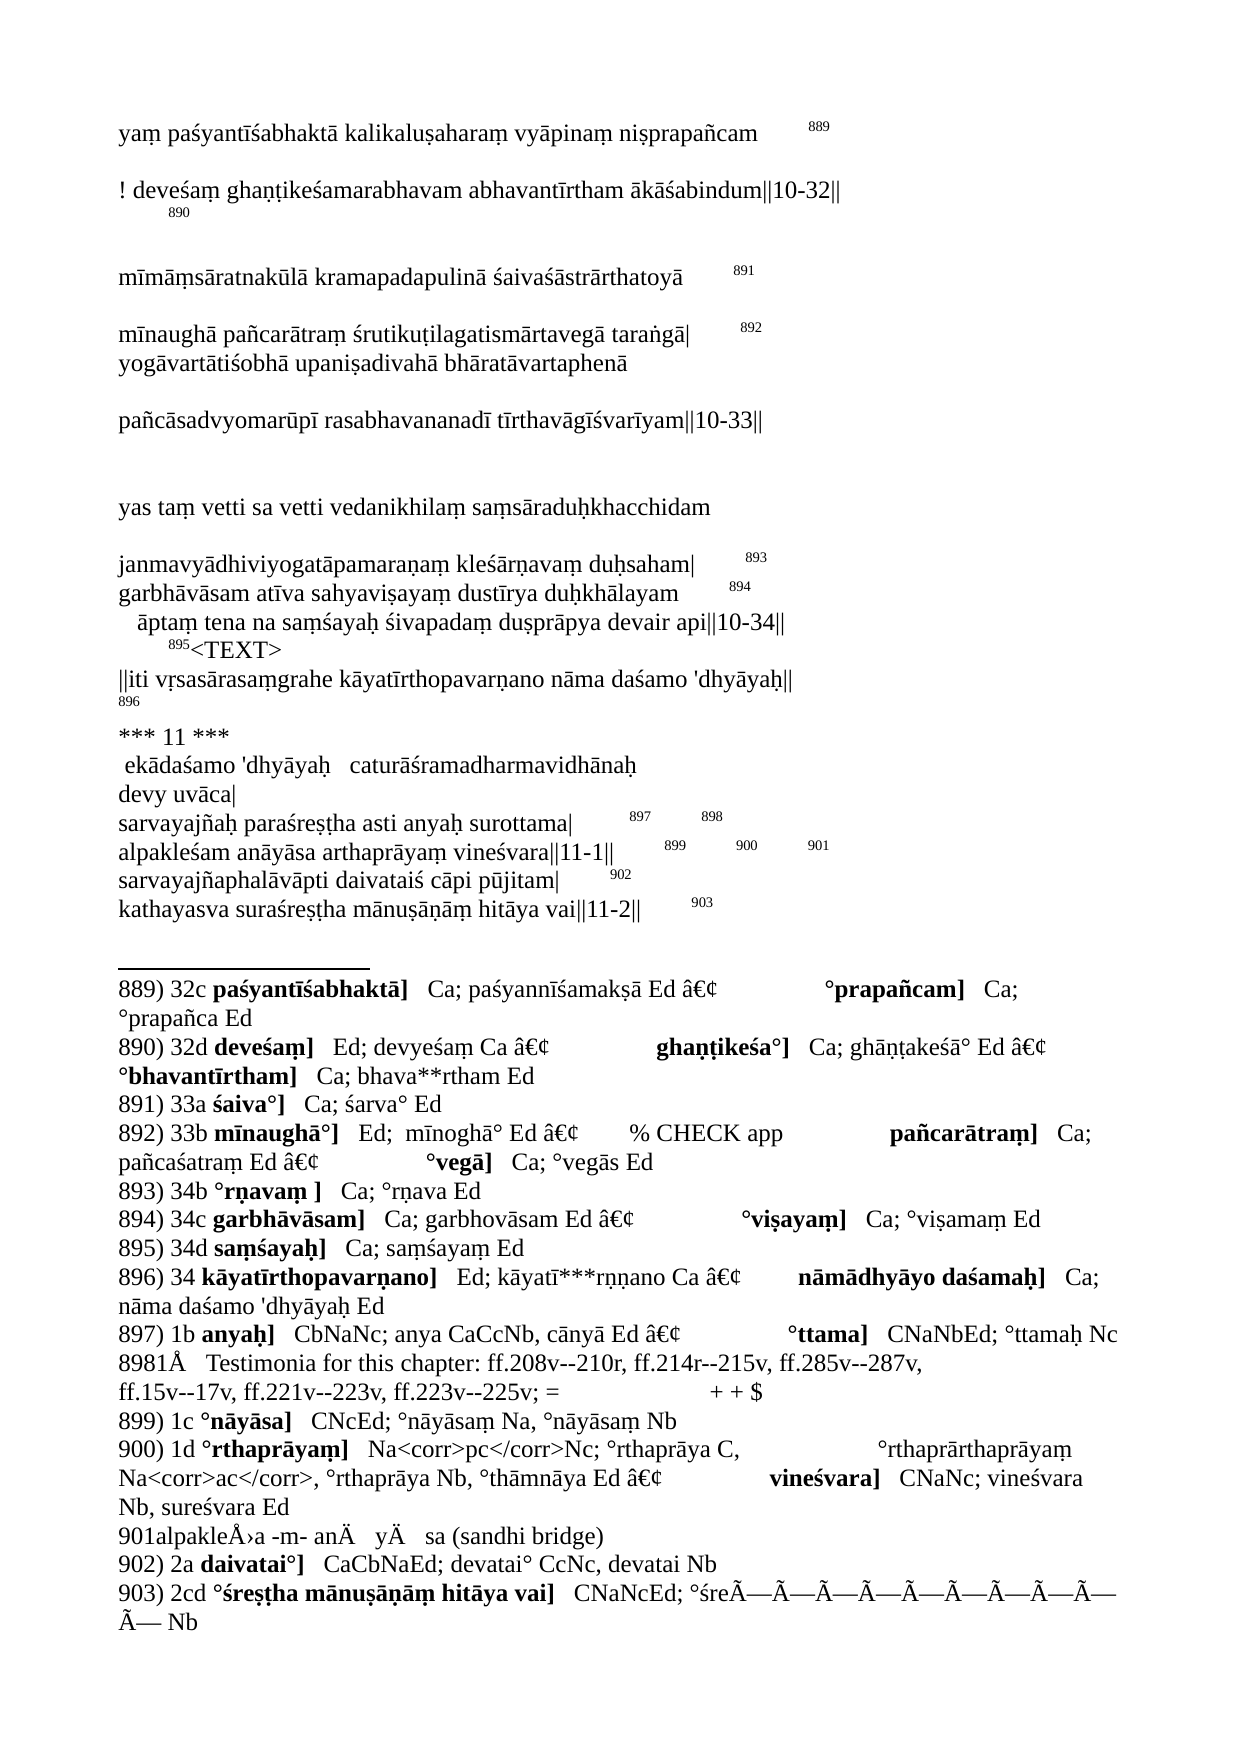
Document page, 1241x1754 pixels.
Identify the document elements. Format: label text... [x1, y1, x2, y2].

text ) 2cd °śreṣṭha mānuṣāṇāṃ hitāya vai] CNaNcEd; °śreÃ—Ã—Ã—Ã—Ã—Ã—Ã—Ã—Ã—Ã— Nb [118, 1578, 1122, 1636]
text alpakleÅ›a -m- anÄyÄsa (sandhi bridge) [118, 1521, 1122, 1549]
text alpakleśam anāyāsa arthaprāyaṃ vineśvara||11-1|| [118, 837, 1122, 866]
text mīnaughā pañcarātraṃ śrutikuṭilagatismārtavegā taraṅgā| [118, 319, 1122, 348]
text ) 33b mīnaughā°] Ed; mīnoghā° Ed â€¢ % CHECK app pañcarātraṃ] Ca; pañcaśatraṃ Ed â€¢ °vegā] Ca; °vegās Ed [118, 1118, 1122, 1176]
text kathayasva suraśreṣṭha mānuṣāṇāṃ hitāya vai||11-2|| [118, 894, 1122, 923]
text yogāvartātiśobhā upaniṣadivahā bhāratāvartaphenā [118, 348, 1122, 377]
text mīmāṃsāratnakūlā kramapadapulinā śaivaśāstrārthatoyā [118, 262, 1122, 291]
text *** 11 *** [118, 722, 1122, 751]
text ) 32c paśyantīśabhaktā] Ca; paśyannīśamakṣā Ed â€¢ °prapañcam] Ca; °prapañca Ed [118, 974, 1122, 1032]
text <TEXT> [118, 636, 1122, 664]
text ) 2a daivatai°] CaCbNaEd; devatai° CcNc, devatai Nb [118, 1549, 1122, 1578]
text sarvayajñaphalāvāpti daivataiś cāpi pūjitam| [118, 866, 1122, 894]
text ) 1c °nāyāsa] CNcEd; °nāyāsaṃ Na, °nāyāsaṃ Nb [118, 1406, 1122, 1434]
text āptaṃ tena na saṃśayaḥ śivapadaṃ duṣprāpya devair api||10-34|| [118, 607, 1122, 636]
text ||iti vṛsasārasaṃgrahe kāyatīrthopavarṇano nāma daśamo 'dhyāyaḥ|| [118, 664, 1122, 693]
text yas taṃ vetti sa vetti vedanikhilaṃ saṃsāraduḥkhacchidam [118, 492, 1122, 521]
text ) 34c garbhāvāsam] Ca; garbhovāsam Ed â€¢ °viṣayaṃ] Ca; °viṣamaṃ Ed [118, 1204, 1122, 1233]
text sarvayajñaḥ paraśreṣṭha asti anyaḥ surottama| [118, 808, 1122, 837]
text devy uvāca| [118, 779, 1122, 808]
text ) 1b anyaḥ] CbNaNc; anya CaCcNb, cānyā Ed â€¢ °ttama] CNaNbEd; °ttamaḥ Nc [118, 1319, 1122, 1348]
text ) 1d °rthaprāyaṃ] Na<corr>pc</corr>Nc; °rthaprāya C, °rthaprārthaprāyaṃ Na<corr>ac</corr>, °rthaprāya Nb, °thāmnāya Ed â€¢ vineśvara] CNaNc; vineśvara Nb, sureśvara Ed [118, 1434, 1122, 1521]
text ) 33a śaiva°] Ca; śarva° Ed [118, 1089, 1122, 1118]
text ) 34 kāyatīrthopavarṇano] Ed; kāyatī***rṇṇano Ca â€¢ nāmādhyāyo daśamaḥ] Ca; nāma daśamo 'dhyāyaḥ Ed [118, 1262, 1122, 1319]
text pañcāsadvyomarūpī rasabhavananadī tīrthavāgīśvarīyam||10-33|| [118, 406, 1122, 434]
text yaṃ paśyantīśabhaktā kalikaluṣaharaṃ vyāpinaṃ niṣprapañcam [118, 118, 1122, 147]
text ! deveśaṃ ghaṇṭikeśamarabhavam abhavantīrtham ākāśabindum||10-32|| [118, 176, 1122, 204]
text janmavyādhiviyogatāpamaraṇaṃ kleśārṇavaṃ duḥsaham| [118, 549, 1122, 578]
text ekādaśamo 'dhyāyaḥ caturāśramadharmavidhānaḥ [118, 751, 1122, 779]
text garbhāvāsam atīva sahyaviṣayaṃ dustīrya duḥkhālayam [118, 578, 1122, 607]
text 1ÅTestimonia for this chapter: ff.208v--210r, ff.214r--215v, ff.285v--287v, ff.15v--17v, ff.221v--223v, ff.223v--225v; = + + $ [118, 1348, 1122, 1406]
text ) 34d saṃśayaḥ] Ca; saṃśayaṃ Ed [118, 1233, 1122, 1262]
text ) 32d deveśaṃ] Ed; devyeśaṃ Ca â€¢ ghaṇṭikeśa°] Ca; ghāṇṭakeśā° Ed â€¢ °bhavantīrtham] Ca; bhava**rtham Ed [118, 1032, 1122, 1089]
text ) 34b °rṇavaṃ ] Ca; °rṇava Ed [118, 1176, 1122, 1204]
